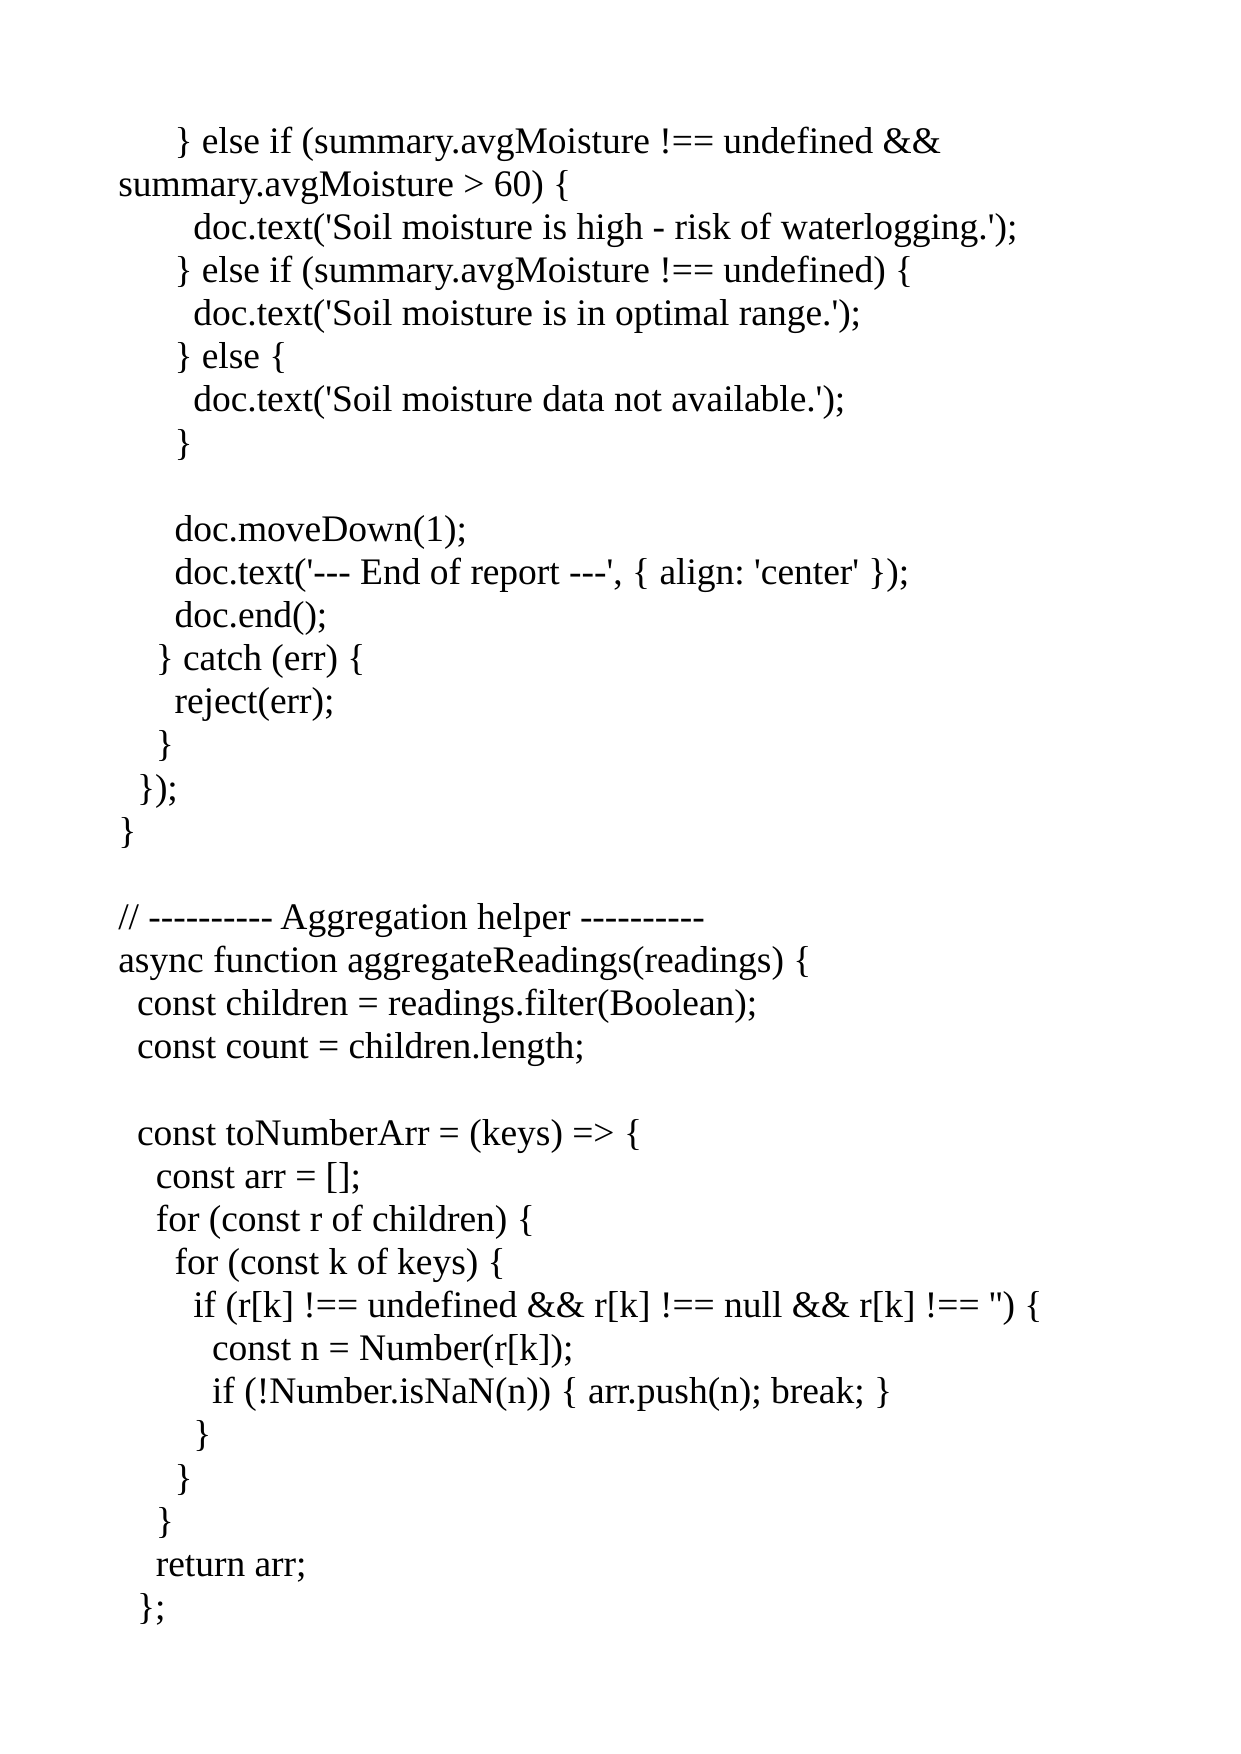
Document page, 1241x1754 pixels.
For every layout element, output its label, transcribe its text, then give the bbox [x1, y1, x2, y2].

text } else if (summary.avgMoisture !== undefined && summary.avgMoisture > 60) { [118, 118, 1122, 204]
text const children = readings.filter(Boolean); [118, 981, 1122, 1024]
text } [118, 1498, 1122, 1541]
text const count = children.length; [118, 1024, 1122, 1067]
text async function aggregateReadings(readings) { [118, 937, 1122, 981]
text } [118, 420, 1122, 463]
text if (!Number.isNaN(n)) { arr.push(n); break; } [118, 1369, 1122, 1412]
text doc.text('Soil moisture is in optimal range.'); [118, 291, 1122, 334]
text } [118, 1455, 1122, 1498]
text for (const r of children) { [118, 1196, 1122, 1239]
text reject(err); [118, 679, 1122, 722]
text } [118, 1412, 1122, 1455]
text }; [118, 1584, 1122, 1627]
text if (r[k] !== undefined && r[k] !== null && r[k] !== '') { [118, 1282, 1122, 1326]
text } else if (summary.avgMoisture !== undefined) { [118, 247, 1122, 291]
text // ---------- Aggregation helper ---------- [118, 894, 1122, 937]
text doc.text('Soil moisture data not available.'); [118, 377, 1122, 420]
text } [118, 722, 1122, 765]
text const toNumberArr = (keys) => { [118, 1110, 1122, 1153]
text const arr = []; [118, 1153, 1122, 1196]
text } catch (err) { [118, 636, 1122, 679]
text const n = Number(r[k]); [118, 1326, 1122, 1369]
text } else { [118, 334, 1122, 377]
text doc.text('--- End of report ---', { align: 'center' }); [118, 549, 1122, 592]
text doc.moveDown(1); [118, 506, 1122, 549]
text doc.text('Soil moisture is high - risk of waterlogging.'); [118, 204, 1122, 247]
text } [118, 808, 1122, 851]
text for (const k of keys) { [118, 1239, 1122, 1282]
text }); [118, 765, 1122, 808]
text doc.end(); [118, 592, 1122, 636]
text return arr; [118, 1541, 1122, 1584]
